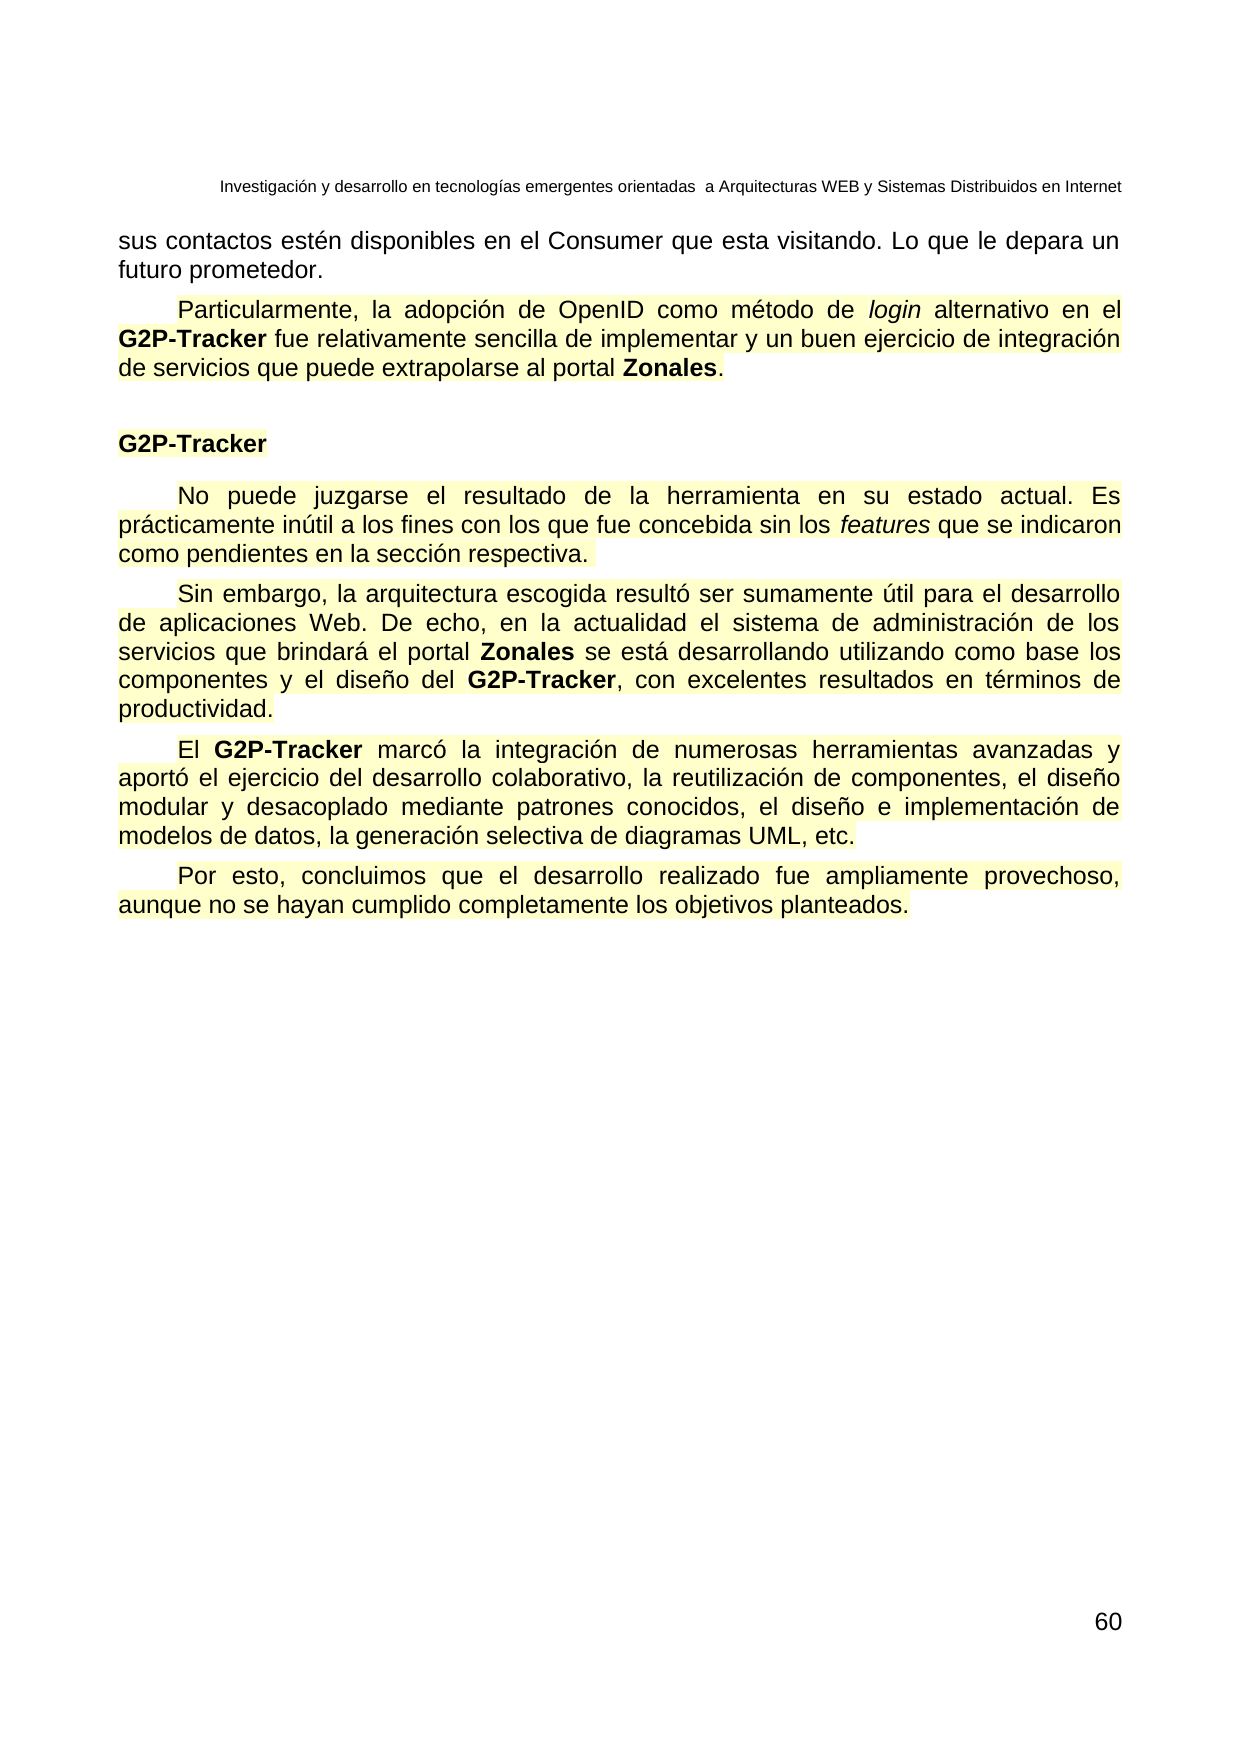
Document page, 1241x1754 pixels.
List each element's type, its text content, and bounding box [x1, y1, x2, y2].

text Sin embargo, la arquitectura escogida resultó ser sumamente útil para el desarrollo de aplicaciones Web. De echo, en la actualidad el sistema de administración de los servicios que brindará el portal Zonales se está desarrollando utilizando como base los componentes y el diseño del G2P-Tracker, con excelentes resultados en términos de productividad. [118, 579, 1122, 723]
subtitle G2P-Tracker [118, 429, 1122, 457]
text No puede juzgarse el resultado de la herramienta en su estado actual. Es prácticamente inútil a los fines con los que fue concebida sin los features que se indicaron como pendientes en la sección respectiva. [118, 481, 1122, 567]
text sus contactos estén disponibles en el Consumer que esta visitando. Lo que le depara un futuro prometedor. [118, 226, 1122, 283]
text Particularmente, la adopción de OpenID como método de login alternativo en el G2P-Tracker fue relativamente sencilla de implementar y un buen ejercicio de integración de servicios que puede extrapolarse al portal Zonales. [118, 295, 1122, 381]
text Por esto, concluimos que el desarrollo realizado fue ampliamente provechoso, aunque no se hayan cumplido completamente los objetivos planteados. [118, 861, 1122, 919]
text El G2P-Tracker marcó la integración de numerosas herramientas avanzadas y aportó el ejercicio del desarrollo colaborativo, la reutilización de componentes, el diseño modular y desacoplado mediante patrones conocidos, el diseño e implementación de modelos de datos, la generación selectiva de diagramas UML, etc. [118, 734, 1122, 849]
